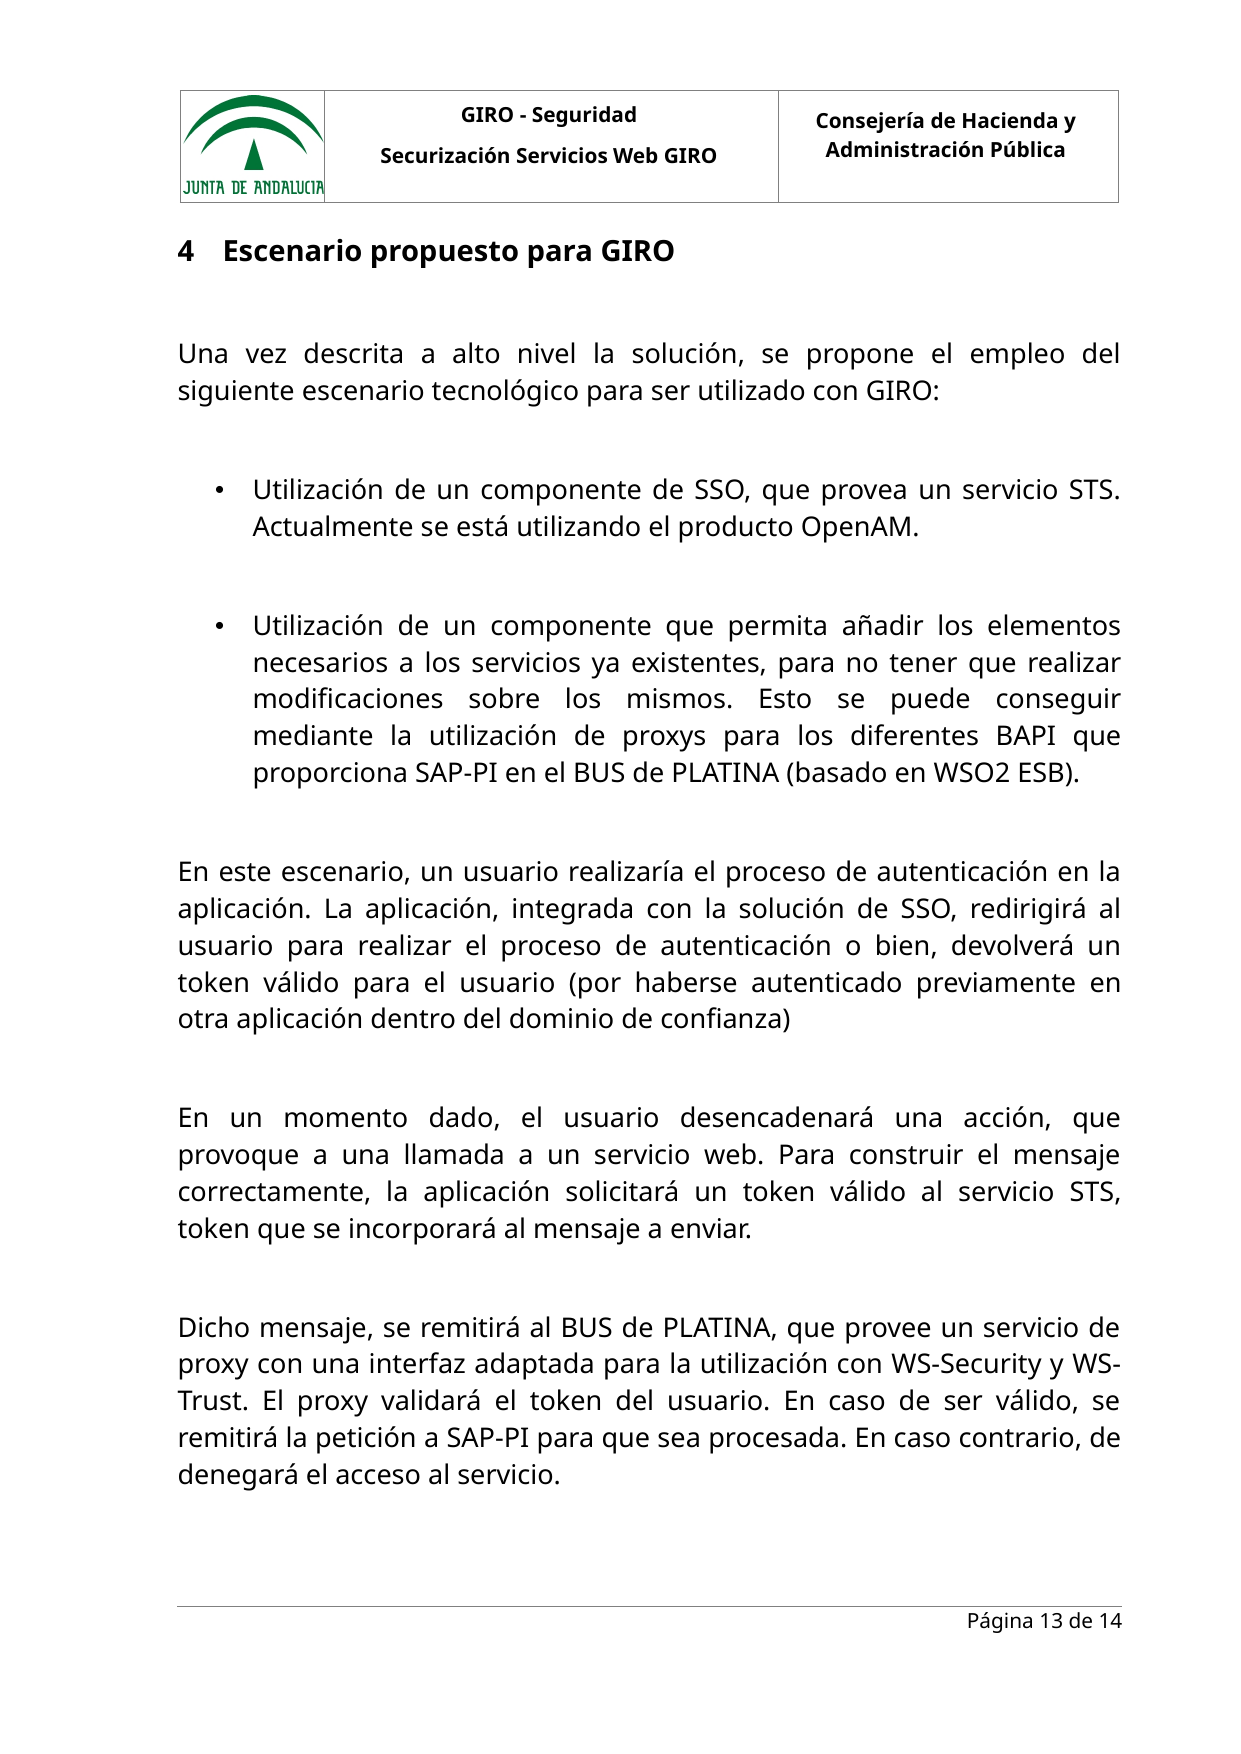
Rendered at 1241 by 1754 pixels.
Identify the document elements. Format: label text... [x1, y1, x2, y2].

picture [183, 95, 324, 194]
text En este escenario, un usuario realizaría el proceso de autenticación en la aplicación. La aplicación, integrada con la solución de SSO, redirigirá al usuario para realizar el proceso de autenticación o bien, devolverá un token válido para el usuario (por haberse autenticado previamente en otra aplicación dentro del dominio de confianza) [177, 852, 1122, 1037]
subtitle Escenario propuesto para GIRO [177, 231, 1122, 270]
text En un momento dado, el usuario desencadenará una acción, que provoque a una llamada a un servicio web. Para construir el mensaje correctamente, la aplicación solicitará un token válido al servicio STS, token que se incorporará al mensaje a enviar. [177, 1099, 1122, 1246]
list Utilización de un componente que permita añadir los elementos necesarios a los servicios ya existentes, para no tener que realizar modificaciones sobre los mismos. Esto se puede conseguir mediante la utilización de proxys para los diferentes BAPI que proporciona SAP-PI en el BUS de PLATINA (basado en WSO2 ESB). [215, 606, 1122, 791]
text Una vez descrita a alto nivel la solución, se propone el empleo del siguiente escenario tecnológico para ser utilizado con GIRO: [177, 335, 1122, 409]
text Dicho mensaje, se remitirá al BUS de PLATINA, que provee un servicio de proxy con una interfaz adaptada para la utilización con WS-Security y WS-Trust. El proxy validará el token del usuario. En caso de ser válido, se remitirá la petición a SAP-PI para que sea procesada. En caso contrario, de denegará el acceso al servicio. [177, 1308, 1122, 1492]
list Utilización de un componente de SSO, que provea un servicio STS. Actualmente se está utilizando el producto OpenAM. [215, 471, 1122, 544]
